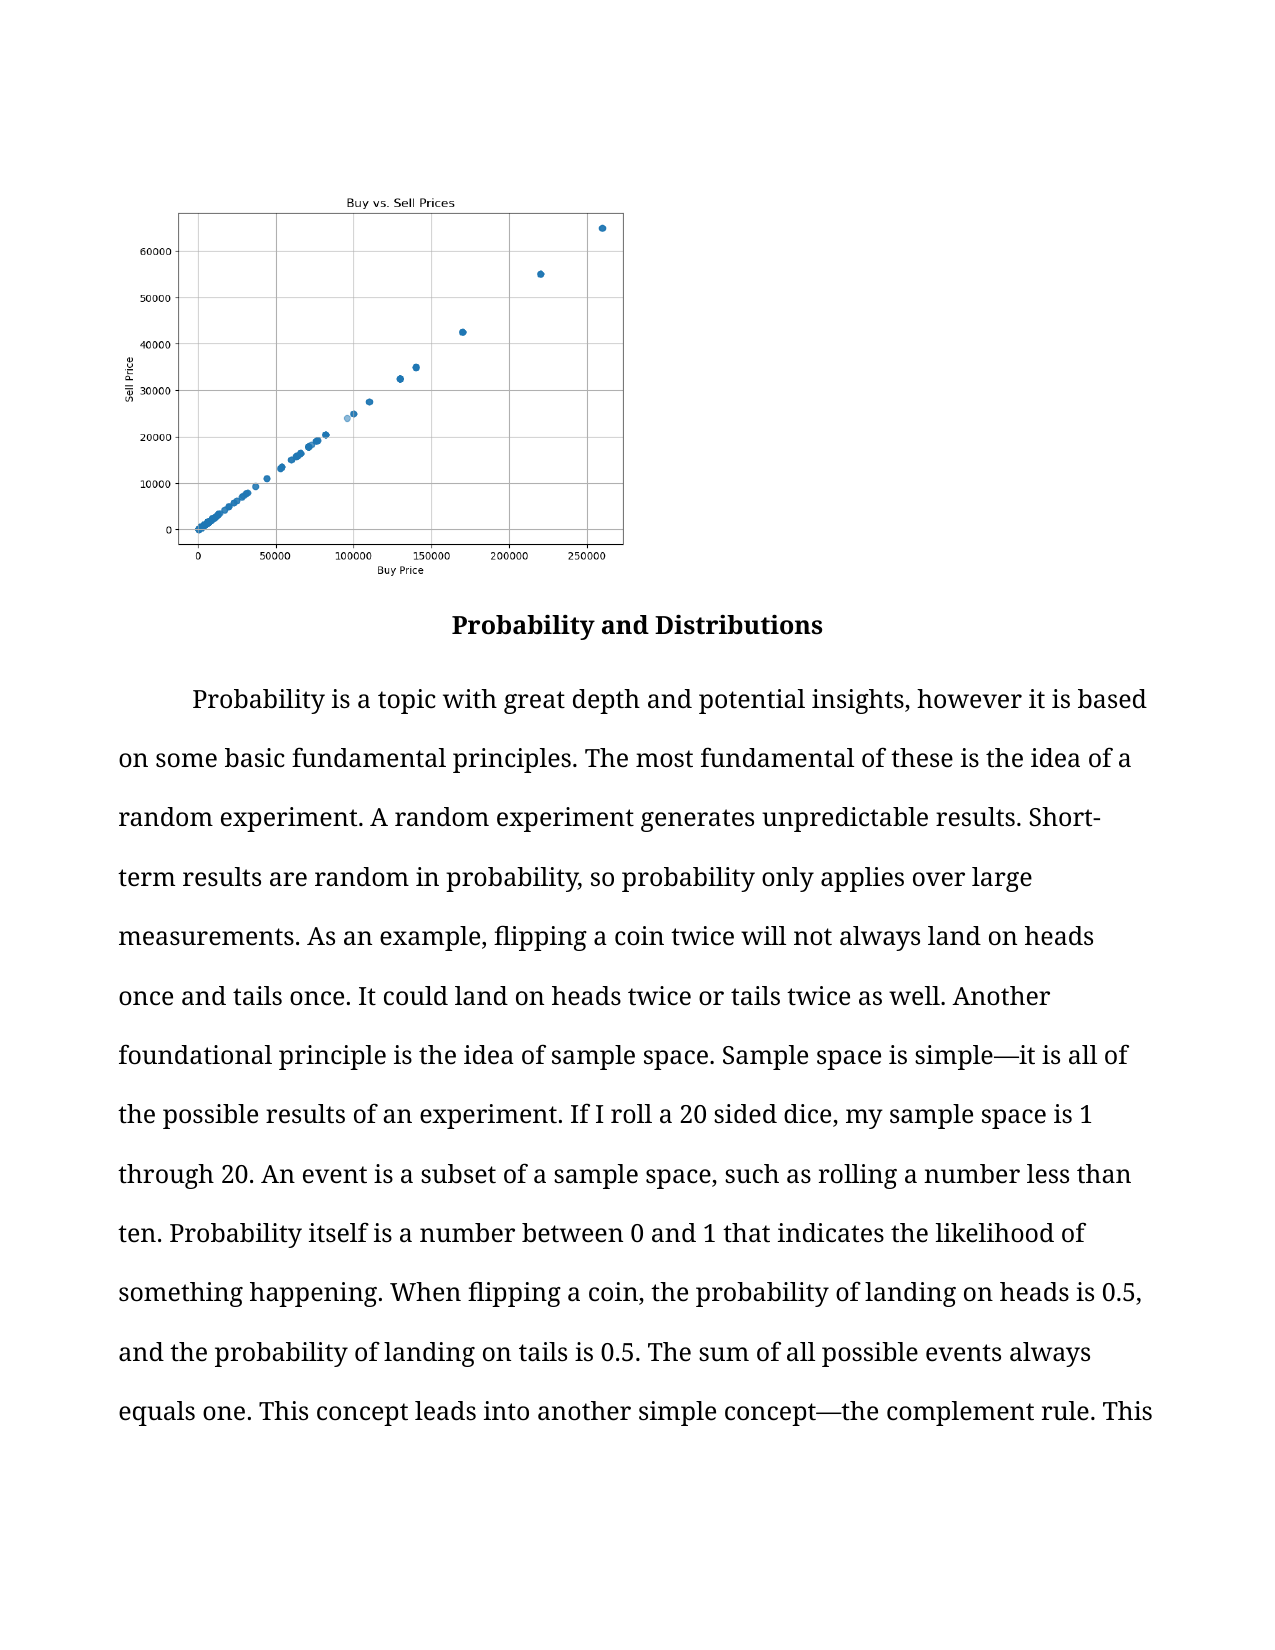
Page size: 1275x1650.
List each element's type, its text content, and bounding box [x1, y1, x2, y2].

text Probability is a topic with great depth and potential insights, however it is based on some basic fundamental principles. The most fundamental of these is the idea of a random experiment. A random experiment generates unpredictable results. Short-term results are random in probability, so probability only applies over large measurements. As an example, flipping a coin twice will not always land on heads once and tails once. It could land on heads twice or tails twice as well. Another foundational principle is the idea of sample space. Sample space is simple—it is all of the possible results of an experiment. If I roll a 20 sided dice, my sample space is 1 through 20. An event is a subset of a sample space, such as rolling a number less than ten. Probability itself is a number between 0 and 1 that indicates the likelihood of something happening. When flipping a coin, the probability of landing on heads is 0.5, and the probability of landing on tails is 0.5. The sum of all possible events always equals one. This concept leads into another simple concept—the complement rule. This [118, 656, 1157, 1428]
text Probability and Distributions [118, 582, 1157, 641]
picture [118, 192, 629, 582]
